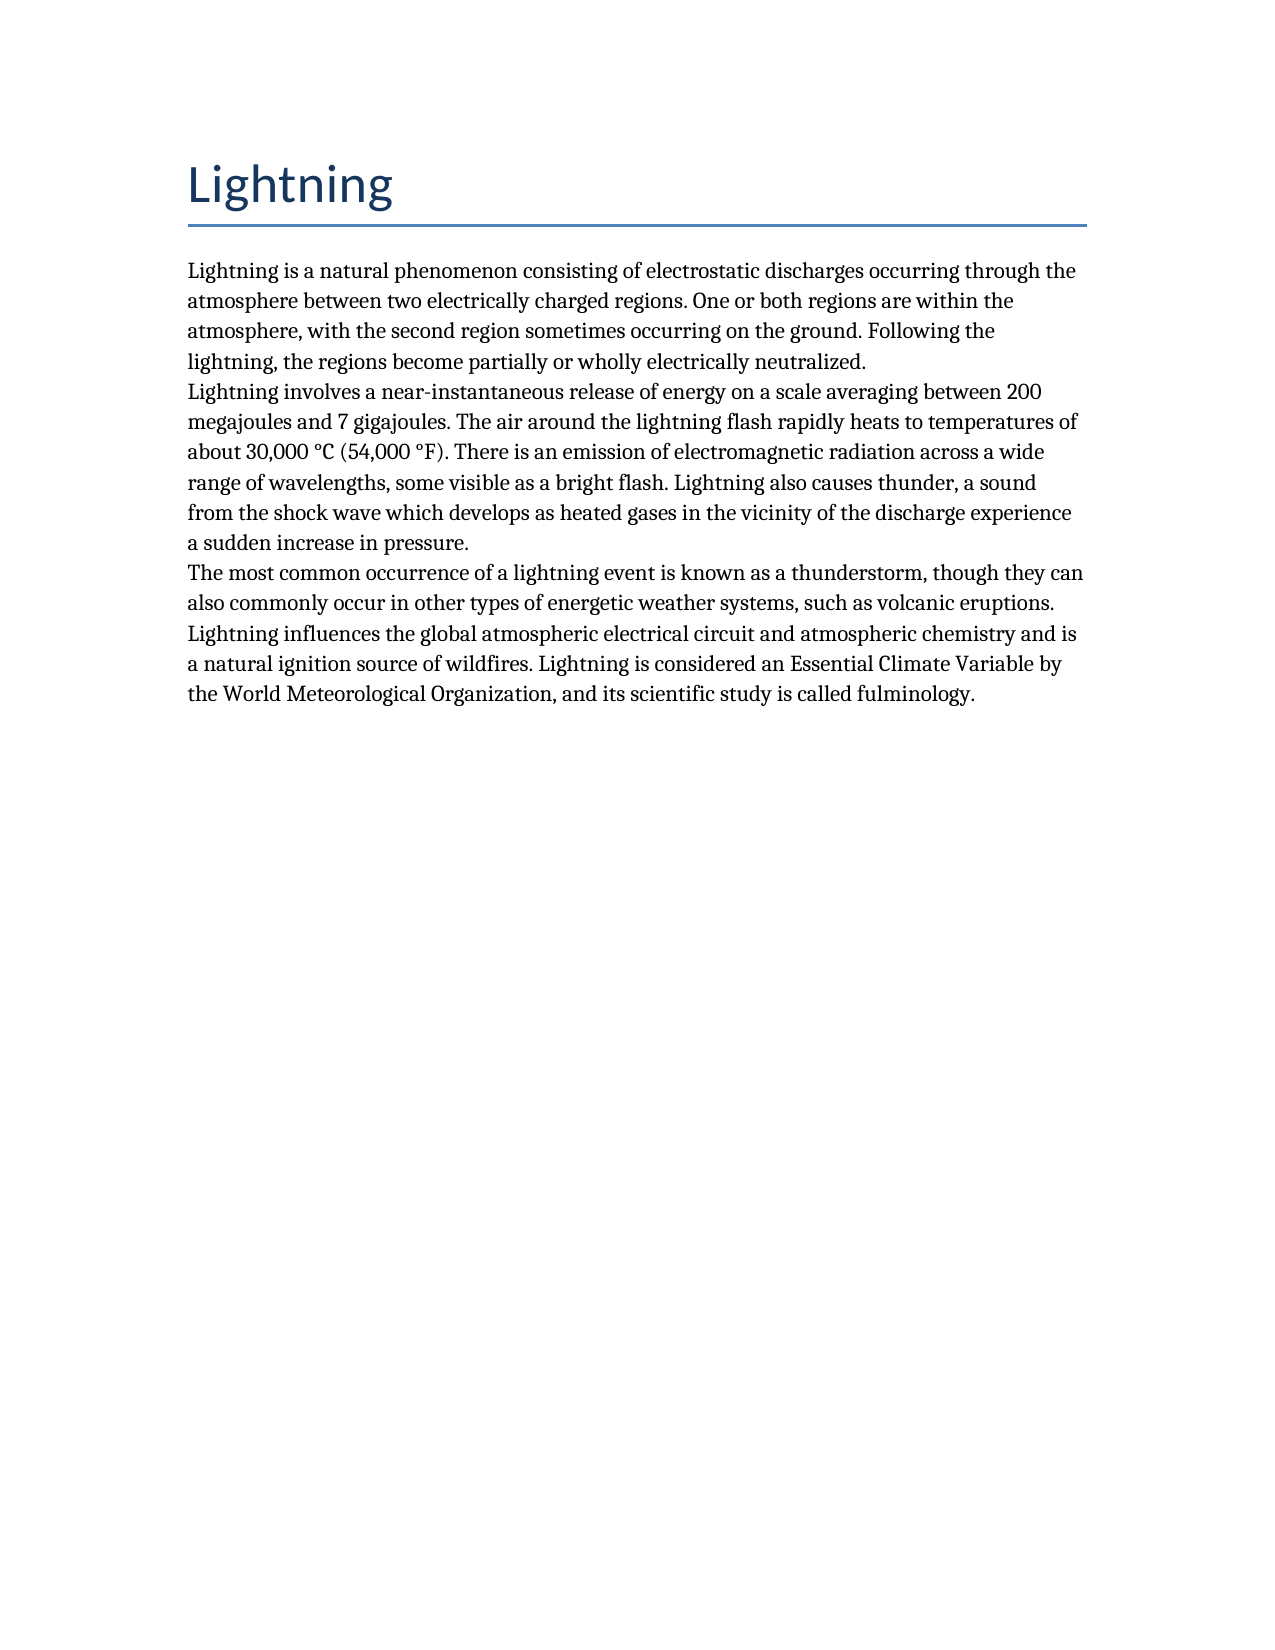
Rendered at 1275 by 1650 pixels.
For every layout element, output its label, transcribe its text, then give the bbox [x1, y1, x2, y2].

title Lightning [187, 150, 1087, 227]
text Lightning is a natural phenomenon consisting of electrostatic discharges occurring through the atmosphere between two electrically charged regions. One or both regions are within the atmosphere, with the second region sometimes occurring on the ground. Following the lightning, the regions become partially or wholly electrically neutralized. Lightning involves a near-instantaneous release of energy on a scale averaging between 200 megajoules and 7 gigajoules. The air around the lightning flash rapidly heats to temperatures of about 30,000 °C (54,000 °F). There is an emission of electromagnetic radiation across a wide range of wavelengths, some visible as a bright flash. Lightning also causes thunder, a sound from the shock wave which develops as heated gases in the vicinity of the discharge experience a sudden increase in pressure. The most common occurrence of a lightning event is known as a thunderstorm, though they can also commonly occur in other types of energetic weather systems, such as volcanic eruptions. Lightning influences the global atmospheric electrical circuit and atmospheric chemistry and is a natural ignition source of wildfires. Lightning is considered an Essential Climate Variable by the World Meteorological Organization, and its scientific study is called fulminology. [187, 258, 1087, 707]
